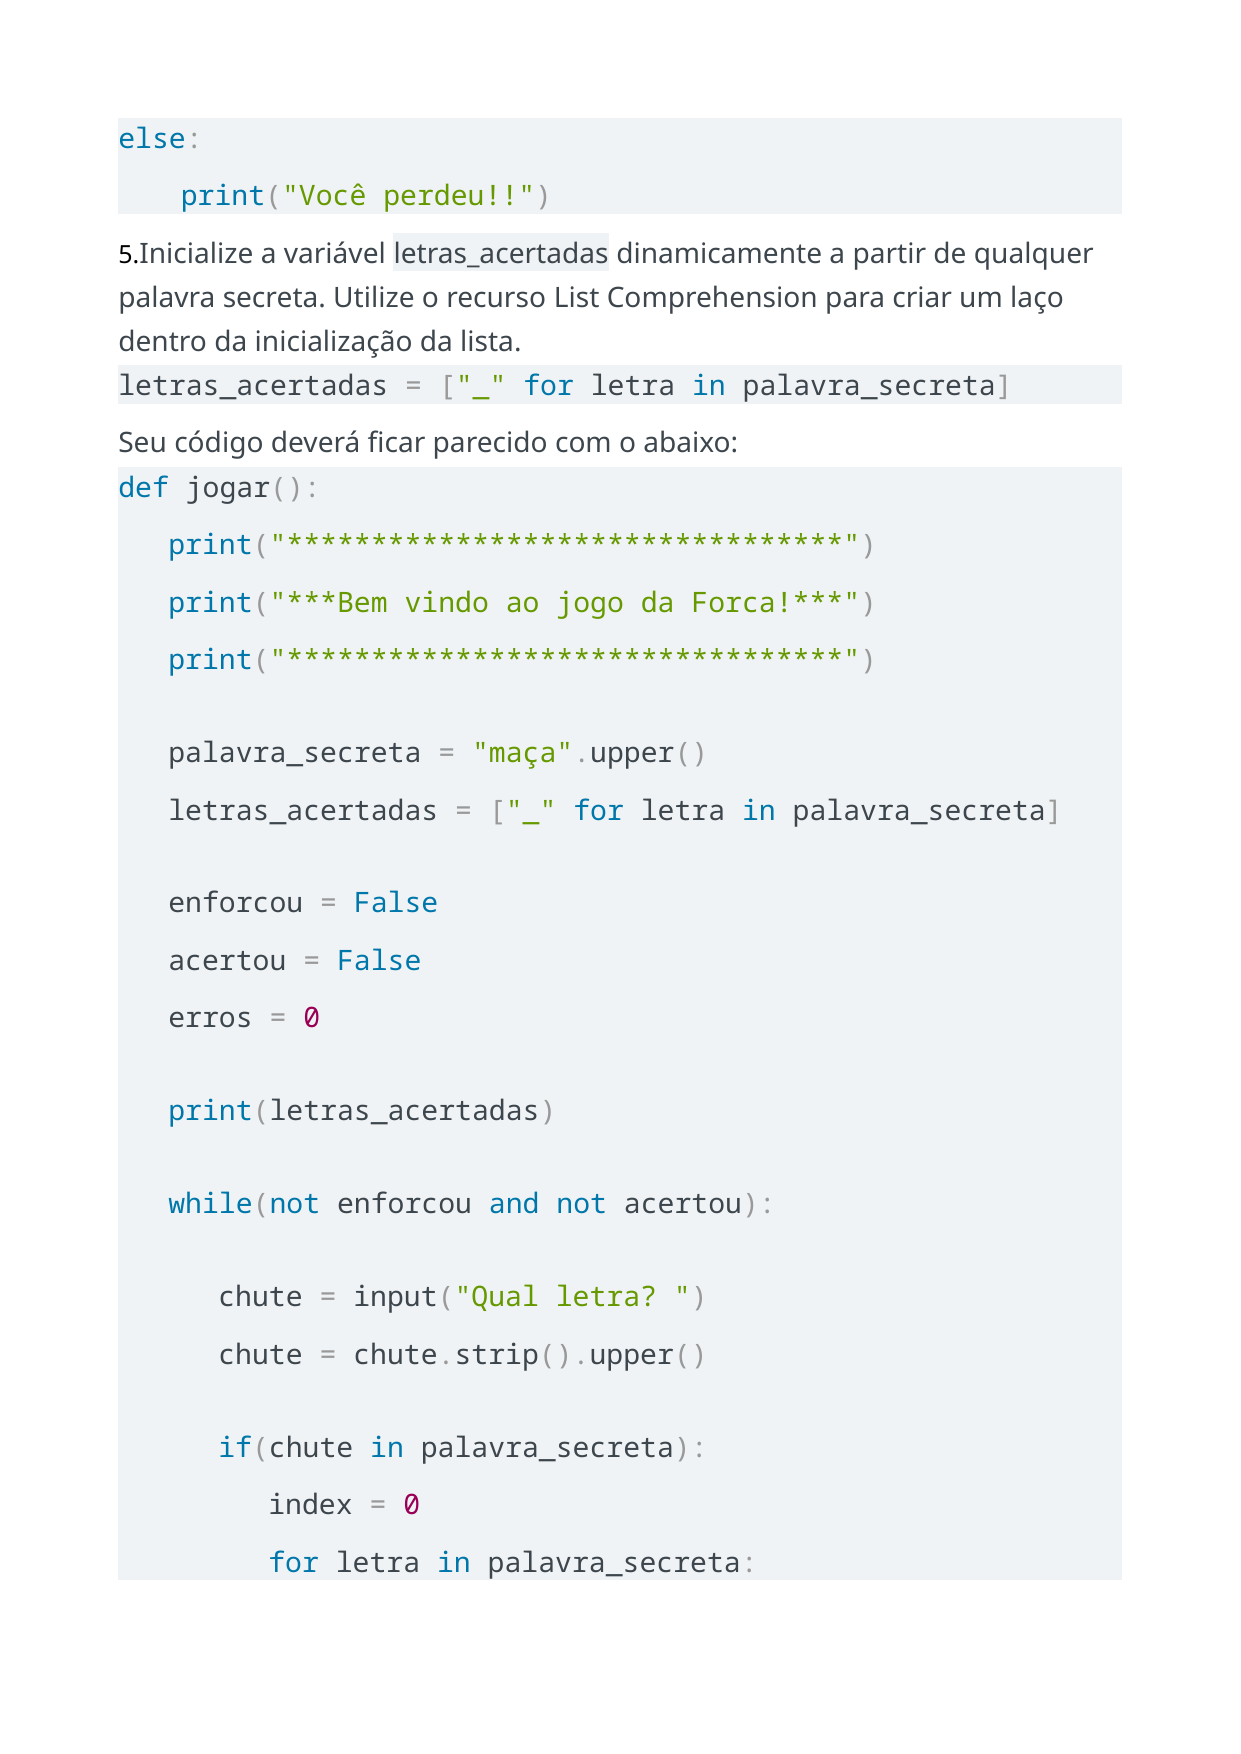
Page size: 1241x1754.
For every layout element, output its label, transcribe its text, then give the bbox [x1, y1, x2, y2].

text print("***Bem vindo ao jogo da Forca!***") [118, 582, 1122, 620]
text print(letras_acertadas) [118, 1091, 1122, 1129]
text enforcou = False [118, 883, 1122, 921]
text print("*********************************") [118, 524, 1122, 563]
text index = 0 [118, 1484, 1122, 1523]
list else: [118, 118, 1122, 156]
text if(chute in palavra_secreta): [118, 1427, 1122, 1465]
text Seu código deverá ficar parecido com o abaixo: [118, 423, 1122, 461]
list print("Você perdeu!!") [118, 176, 1122, 214]
list Inicialize a variável letras_acertadas dinamicamente a partir de qualquer palavra secreta. Utilize o recurso List Comprehension para criar um laço dentro da inicialização da lista. [118, 233, 1122, 359]
list letras_acertadas = ["_" for letra in palavra_secreta] [118, 365, 1122, 404]
text chute = input("Qual letra? ") [118, 1276, 1122, 1315]
text erros = 0 [118, 998, 1122, 1036]
text for letra in palavra_secreta: [118, 1542, 1122, 1580]
text chute = chute.strip().upper() [118, 1334, 1122, 1372]
text while(not enforcou and not acertou): [118, 1183, 1122, 1222]
text print("*********************************") [118, 639, 1122, 678]
text letras_acertadas = ["_" for letra in palavra_secreta] [118, 790, 1122, 828]
text palavra_secreta = "maça".upper() [118, 732, 1122, 771]
text acertou = False [118, 940, 1122, 978]
text def jogar(): [118, 467, 1122, 505]
